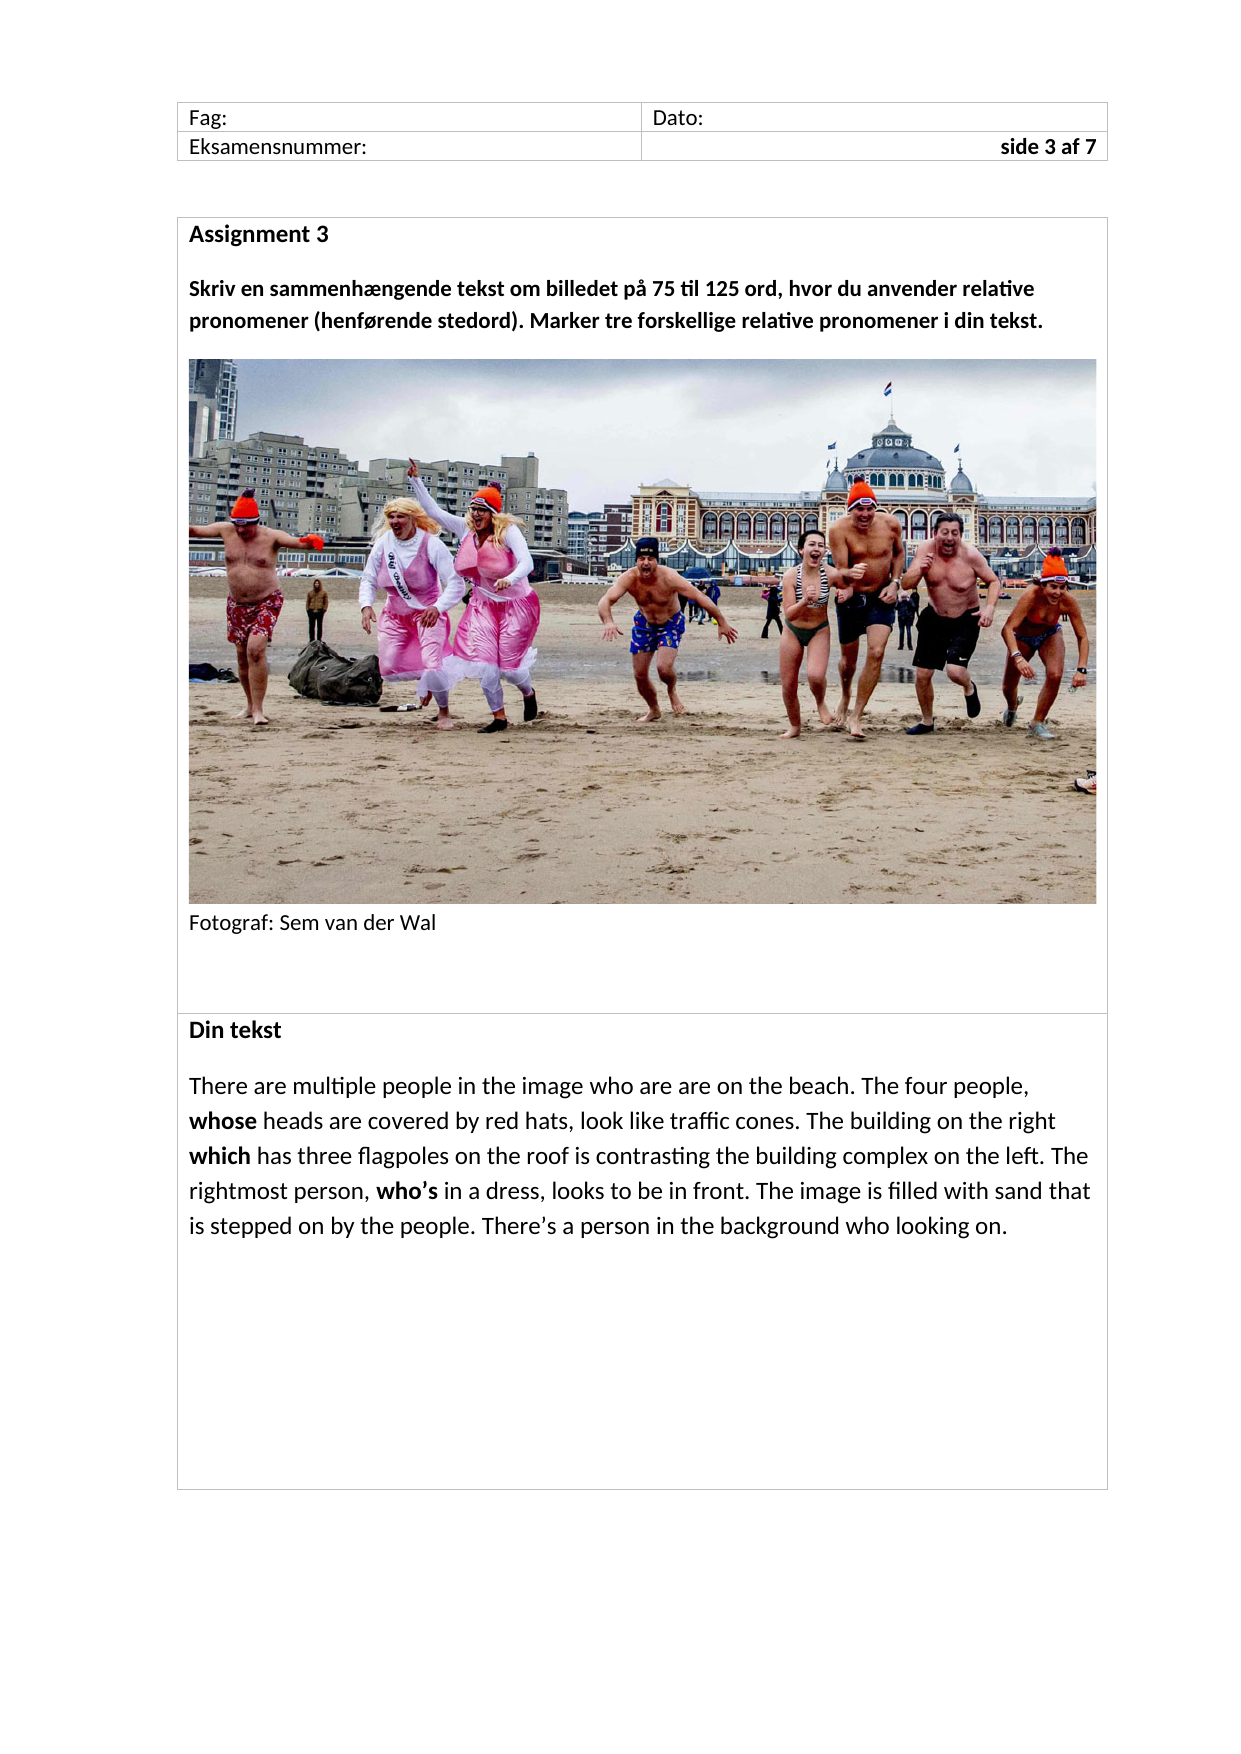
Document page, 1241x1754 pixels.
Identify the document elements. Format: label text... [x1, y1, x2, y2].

table_cell Din tekst There are multiple people in the image who are are on the beach. The four people, whose heads are covered by red hats, look like traffic cones. The building on the right which has three flagpoles on the roof is contrasting the building complex on the left. The rightmost person, who’s in a dress, looks to be in front. The image is filled with sand that is stepped on by the people. There’s a person in the background who looking on. [178, 1014, 1107, 1489]
table_header Assignment 3 Skriv en sammenhængende tekst om billedet på 75 til 125 ord, hvor du anvender relative pronomener (henførende stedord). Marker tre forskellige relative pronomener i din tekst. Fotograf: Sem van der Wal [178, 218, 1107, 1013]
picture [188, 359, 1097, 904]
